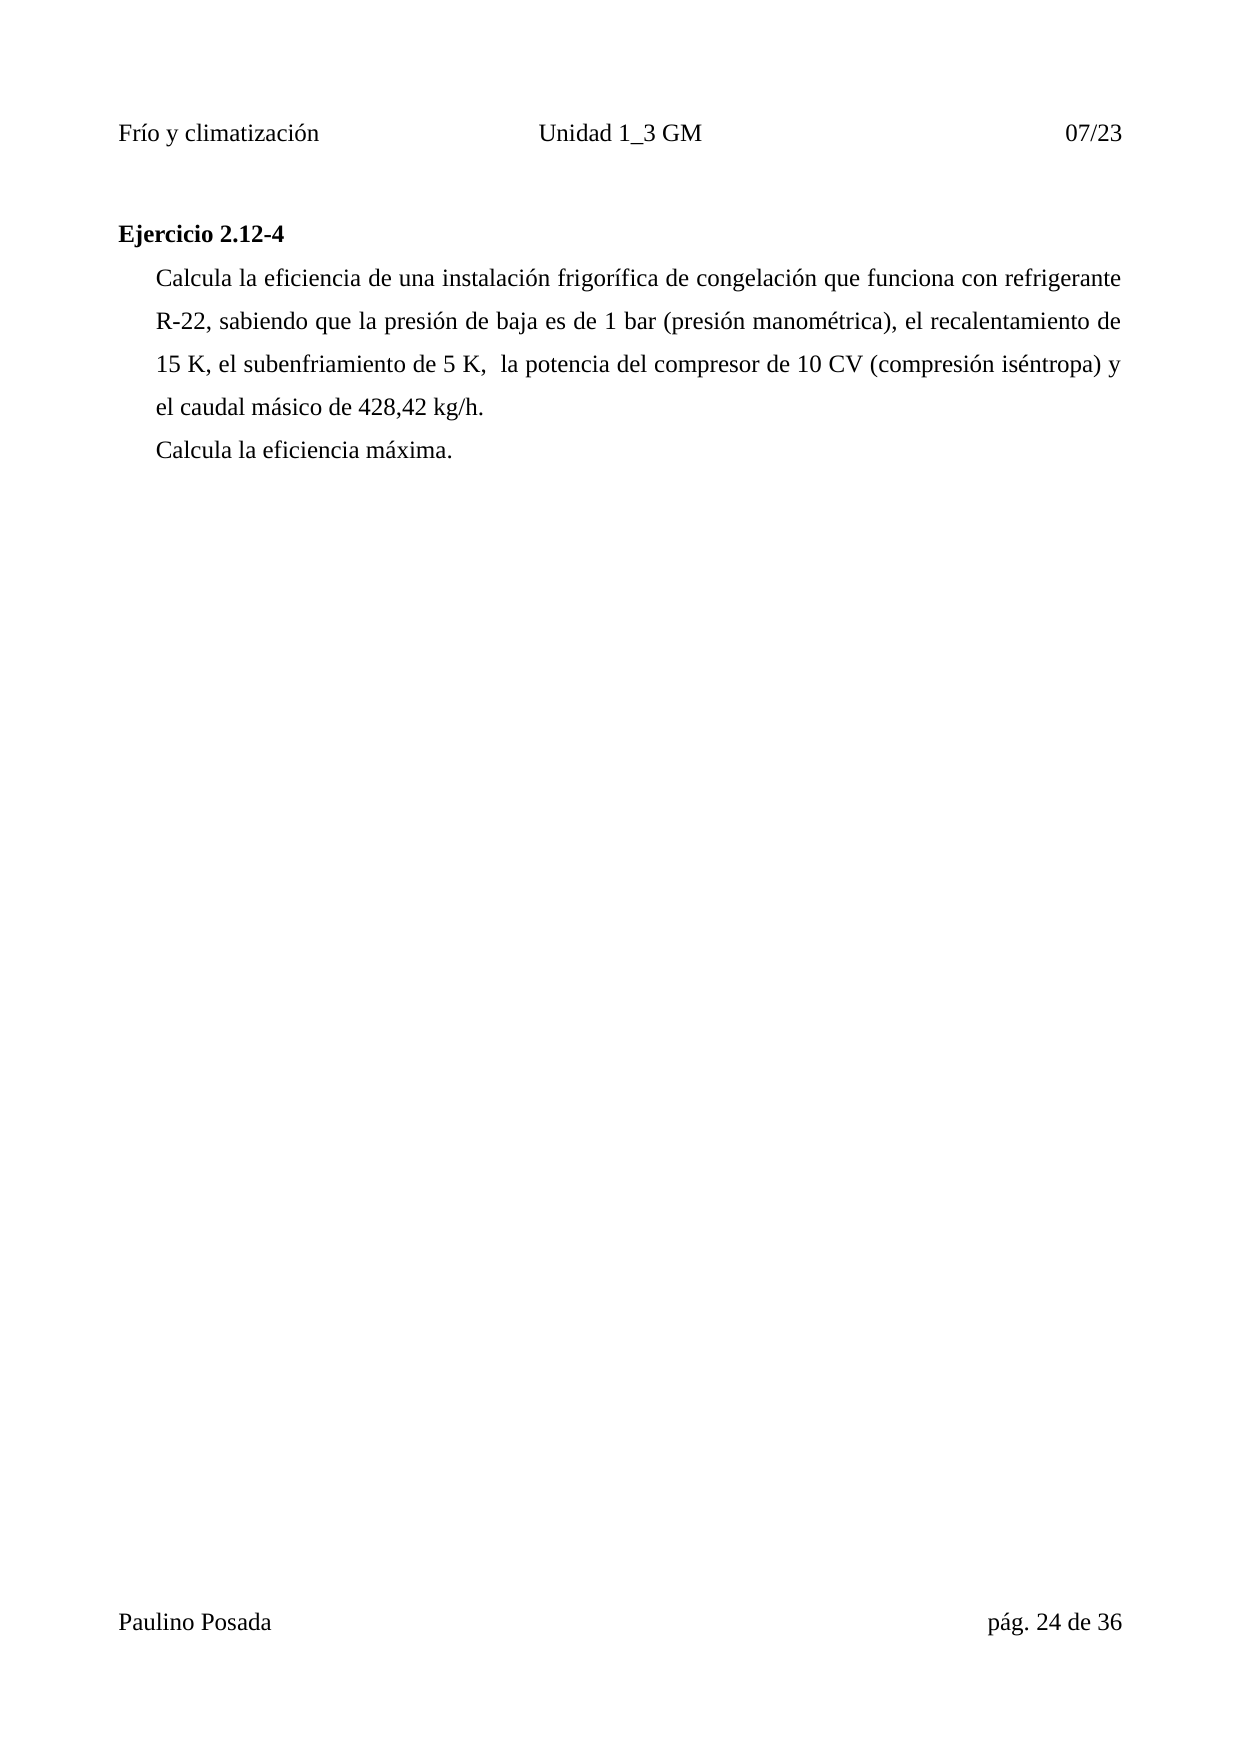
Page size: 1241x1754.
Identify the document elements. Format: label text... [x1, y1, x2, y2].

text Calcula la eficiencia máxima. [156, 435, 1122, 464]
text Ejercicio 2.12-4 [118, 219, 1122, 248]
text Calcula la eficiencia de una instalación frigorífica de congelación que funciona con refrigerante R-22, sabiendo que la presión de baja es de 1 bar (presión manométrica), el recalentamiento de 15 K, el subenfriamiento de 5 K, la potencia del compresor de 10 CV (compresión iséntropa) y el caudal másico de 428,42 kg/h. [156, 263, 1122, 421]
